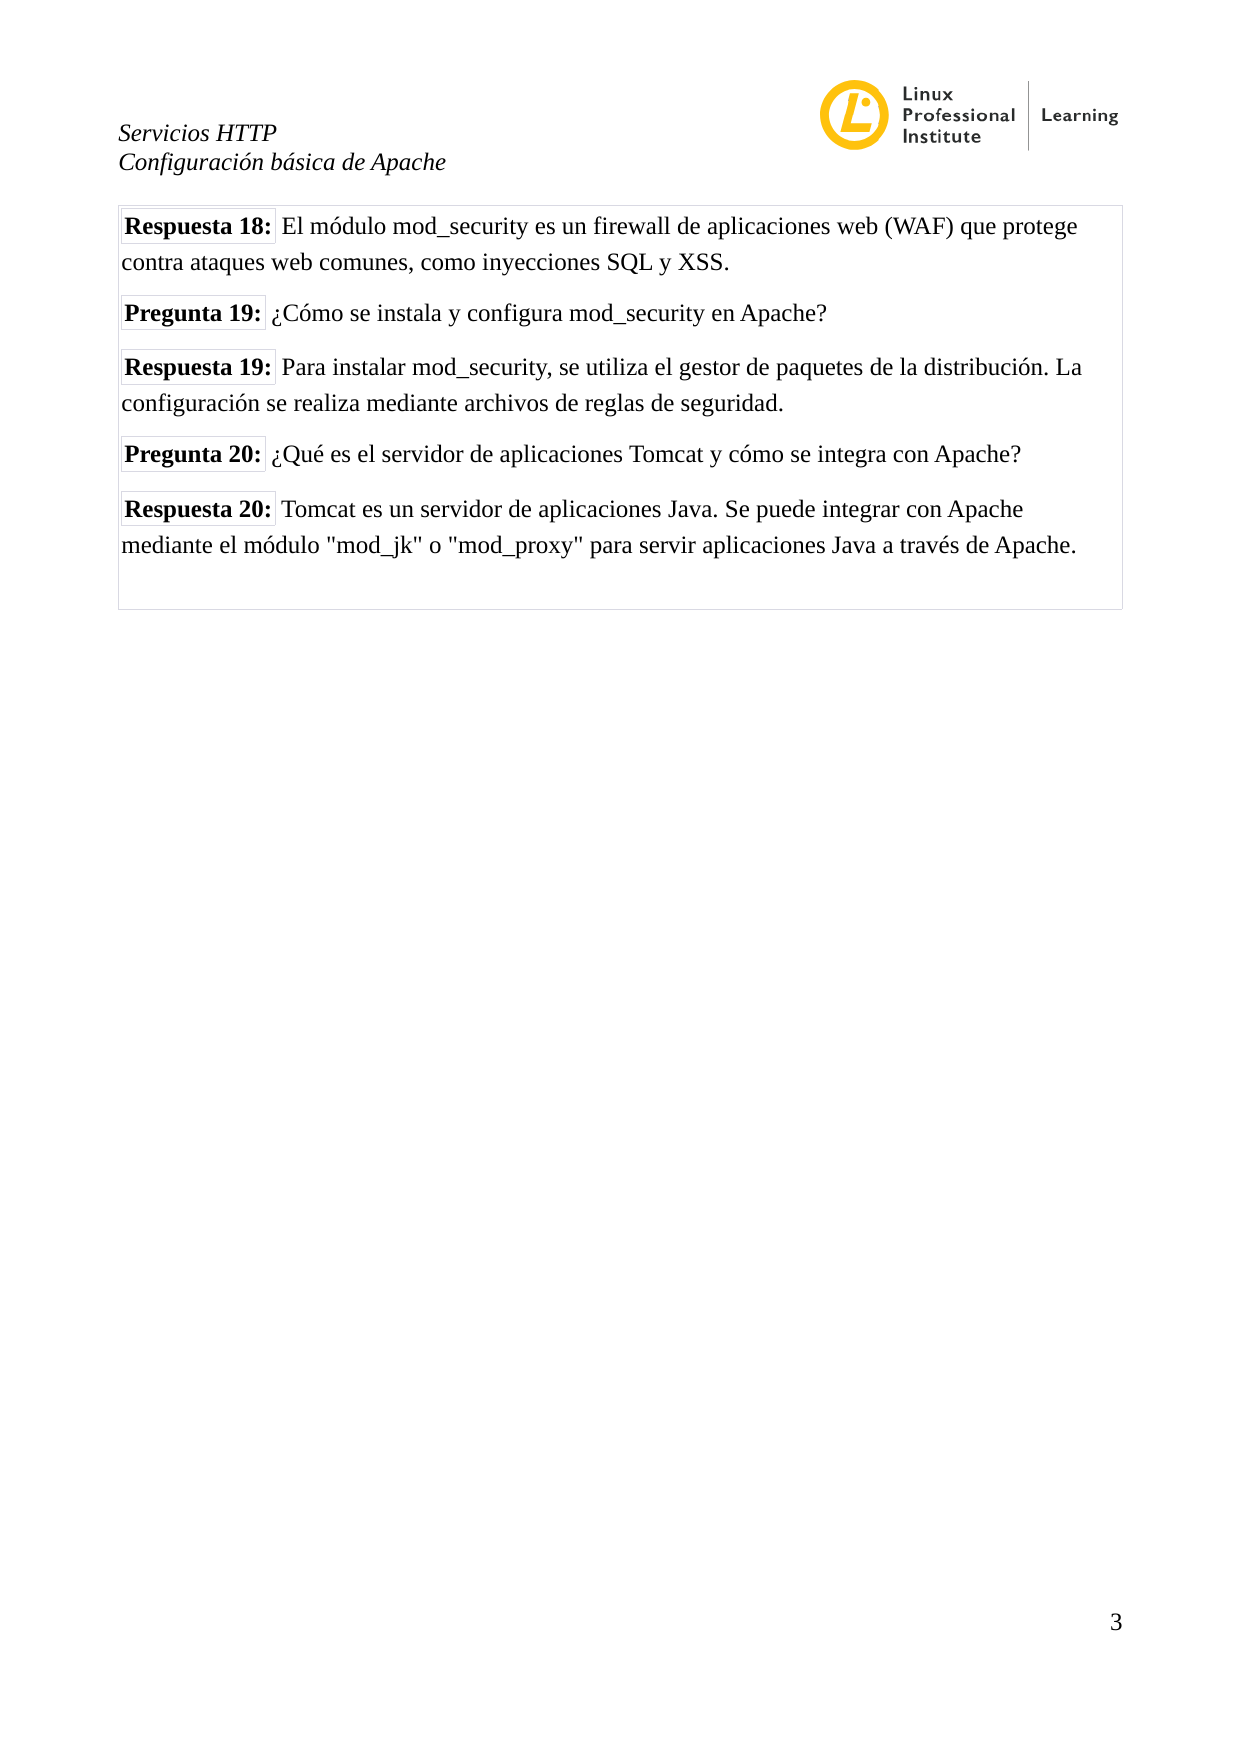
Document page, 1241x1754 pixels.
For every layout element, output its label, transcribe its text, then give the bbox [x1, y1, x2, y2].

text Pregunta 20: ¿Qué es el servidor de aplicaciones Tomcat y cómo se integra con Apache? [119, 433, 1122, 471]
text Respuesta 20: Tomcat es un servidor de aplicaciones Java. Se puede integrar con Apache mediante el módulo "mod_jk" o "mod_proxy" para servir aplicaciones Java a través de Apache. [119, 488, 1122, 558]
picture [819, 79, 1119, 151]
text Respuesta 19: Para instalar mod_security, se utiliza el gestor de paquetes de la distribución. La configuración se realiza mediante archivos de reglas de seguridad. [119, 346, 1122, 417]
text Respuesta 18: El módulo mod_security es un firewall de aplicaciones web (WAF) que protege contra ataques web comunes, como inyecciones SQL y XSS. [119, 206, 1122, 276]
text Pregunta 19: ¿Cómo se instala y configura mod_security en Apache? [119, 292, 1122, 329]
